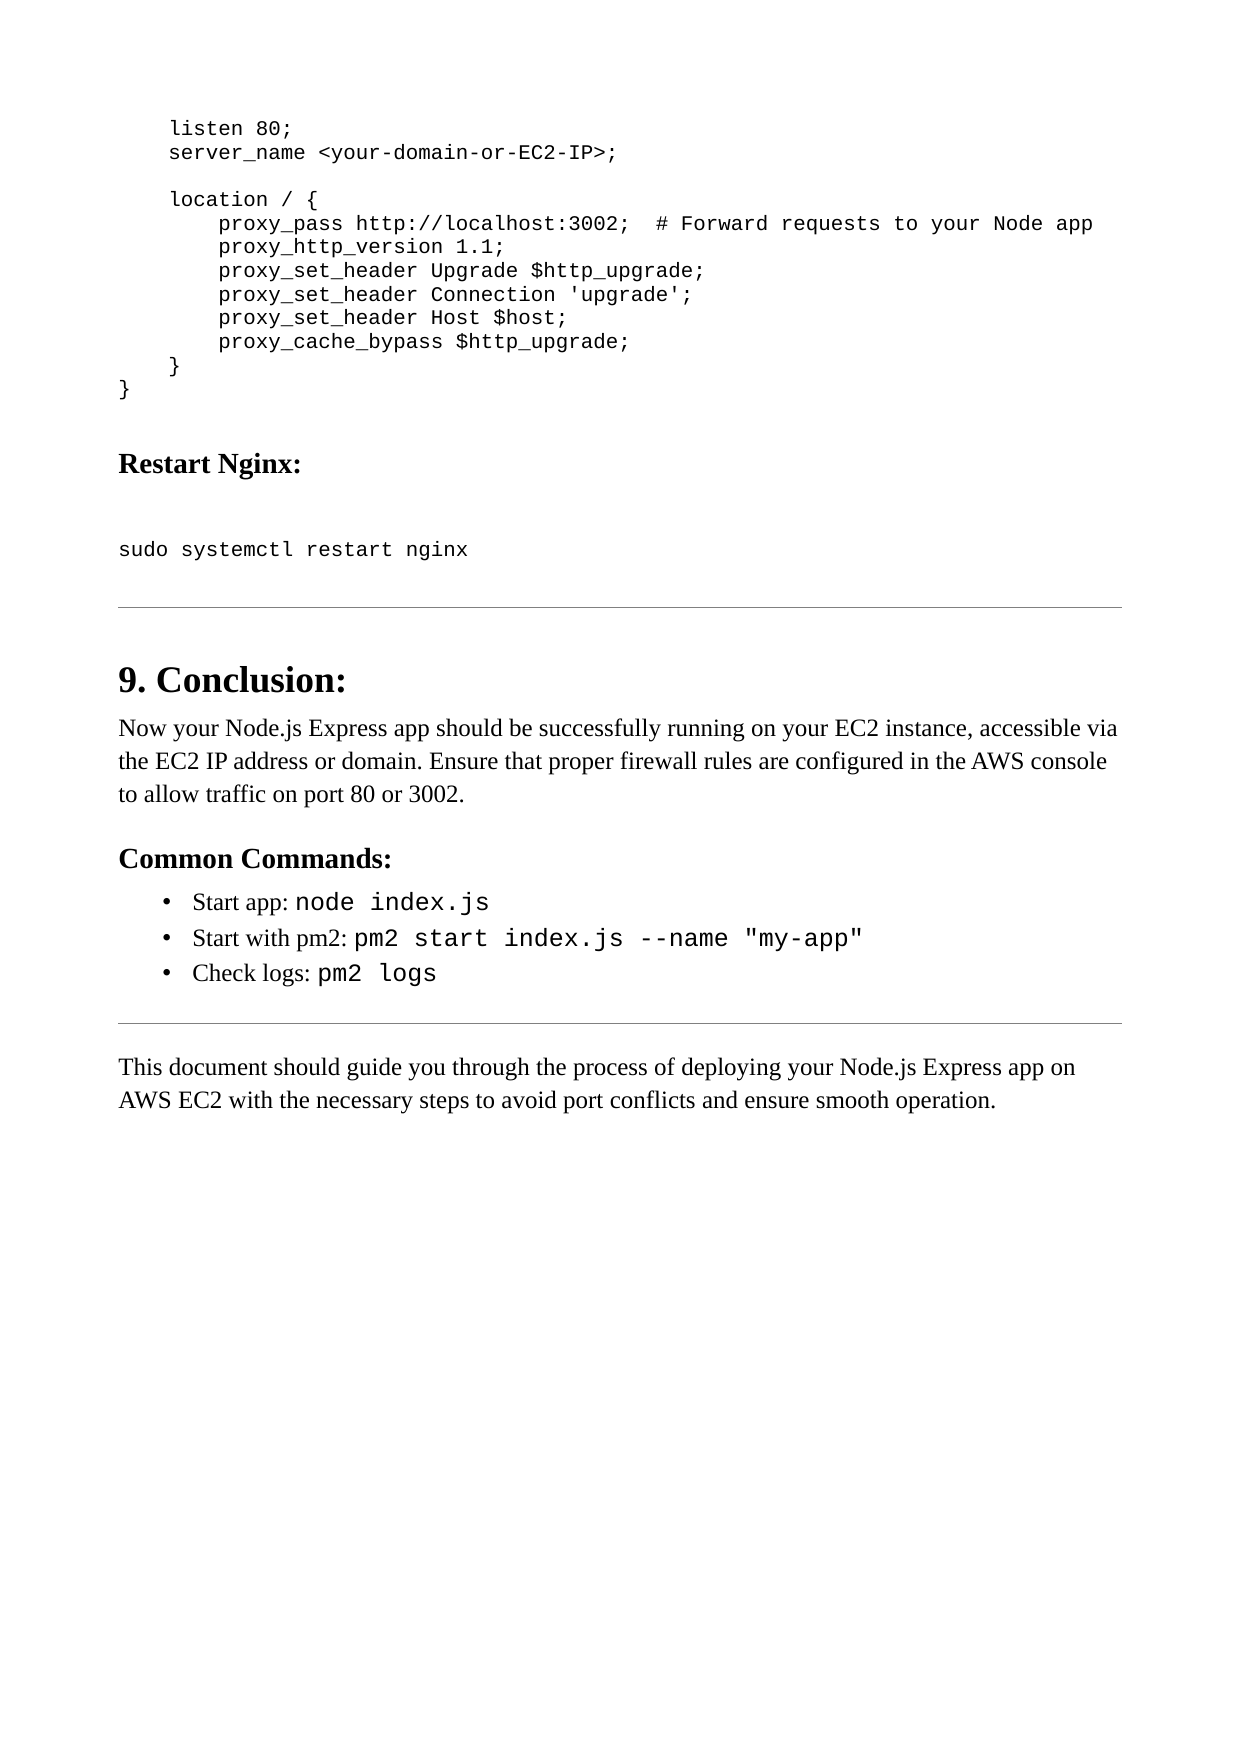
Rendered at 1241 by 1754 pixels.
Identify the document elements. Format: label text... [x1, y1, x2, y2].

text server_name <your-domain-or-EC2-IP>; [118, 142, 1122, 165]
text proxy_cache_bypass $http_upgrade; [118, 331, 1122, 354]
text sudo systemctl restart nginx [118, 539, 1122, 563]
list Start with pm2: pm2 start index.js --name "my-app" [162, 923, 1122, 954]
text proxy_set_header Connection 'upgrade'; [118, 284, 1122, 307]
text } [118, 378, 1122, 402]
text location / { [118, 189, 1122, 213]
subtitle Restart Nginx: [118, 446, 1122, 479]
text proxy_set_header Upgrade $http_upgrade; [118, 260, 1122, 284]
text Now your Node.js Express app should be successfully running on your EC2 instance, accessible via the EC2 IP address or domain. Ensure that proper firewall rules are configured in the AWS console to allow traffic on port 80 or 3002. [118, 713, 1122, 808]
text proxy_pass http://localhost:3002; # Forward requests to your Node app [118, 213, 1122, 236]
subtitle Common Commands: [118, 841, 1122, 875]
text proxy_set_header Host $host; [118, 307, 1122, 331]
subtitle 9. Conclusion: [118, 657, 1122, 701]
list Start app: node index.js [162, 887, 1122, 918]
list Check logs: pm2 logs [162, 958, 1122, 989]
text } [118, 354, 1122, 378]
text proxy_http_version 1.1; [118, 236, 1122, 260]
text listen 80; [118, 118, 1122, 142]
text This document should guide you through the process of deploying your Node.js Express app on AWS EC2 with the necessary steps to avoid port conflicts and ensure smooth operation. [118, 1052, 1122, 1114]
